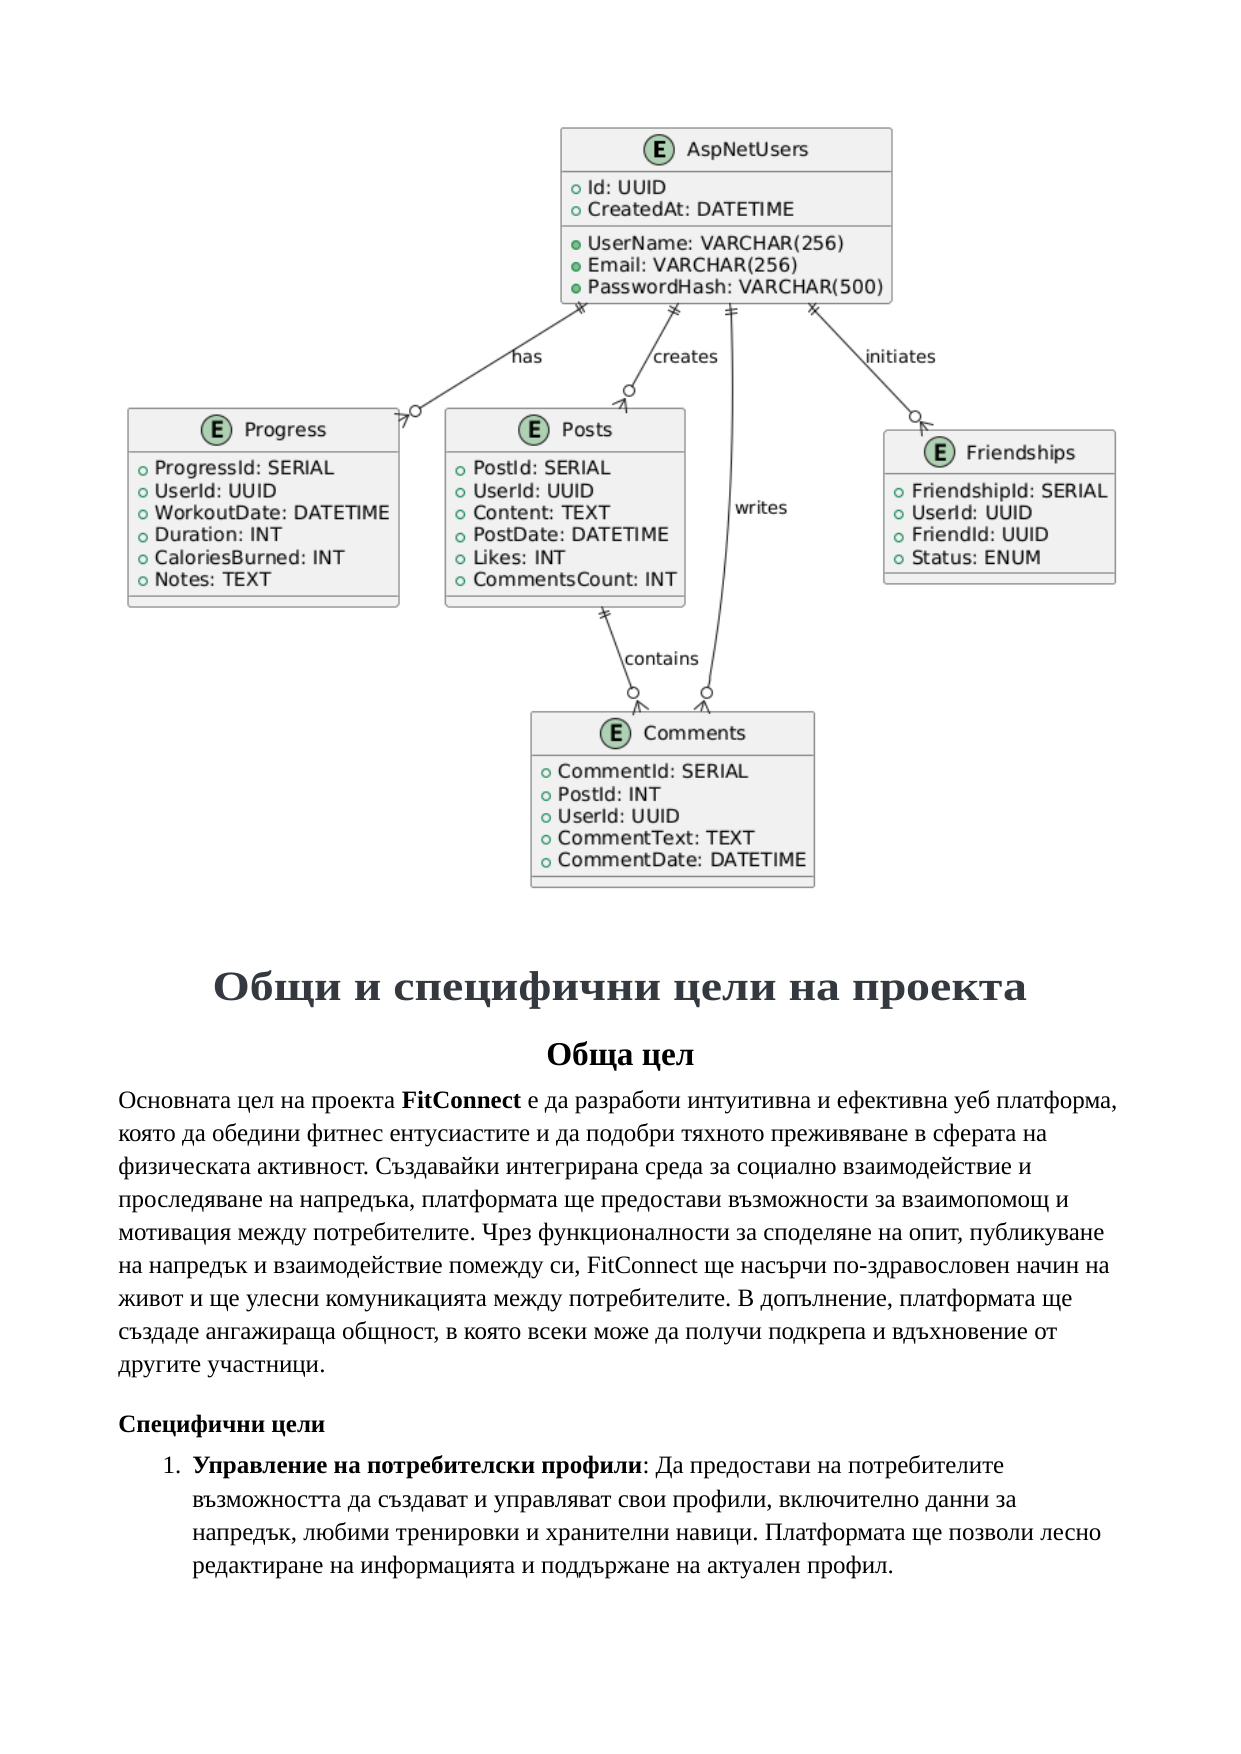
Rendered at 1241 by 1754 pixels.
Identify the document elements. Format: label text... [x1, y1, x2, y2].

subtitle Общи и специфични цели на проекта [118, 961, 1122, 1009]
picture [118, 118, 1123, 895]
subtitle Обща цел [118, 1034, 1122, 1073]
text Основната цел на проекта FitConnect е да разработи интуитивна и ефективна уеб платформа, която да обедини фитнес ентусиастите и да подобри тяхното преживяване в сферата на физическата активност. Създавайки интегрирана среда за социално взаимодействие и проследяване на напредъка, платформата ще предостави възможности за взаимопомощ и мотивация между потребителите. Чрез функционалности за споделяне на опит, публикуване на напредък и взаимодействие помежду си, FitConnect ще насърчи по-здравословен начин на живот и ще улесни комуникацията между потребителите. В допълнение, платформата ще създаде ангажираща общност, в която всеки може да получи подкрепа и вдъхновение от другите участници. [118, 1085, 1122, 1378]
list Управление на потребителски профили: Да предостави на потребителите възможността да създават и управляват свои профили, включително данни за напредък, любими тренировки и хранителни навици. Платформата ще позволи лесно редактиране на информацията и поддържане на актуален профил. [162, 1451, 1122, 1578]
subtitle Специфични цели [118, 1409, 1122, 1438]
